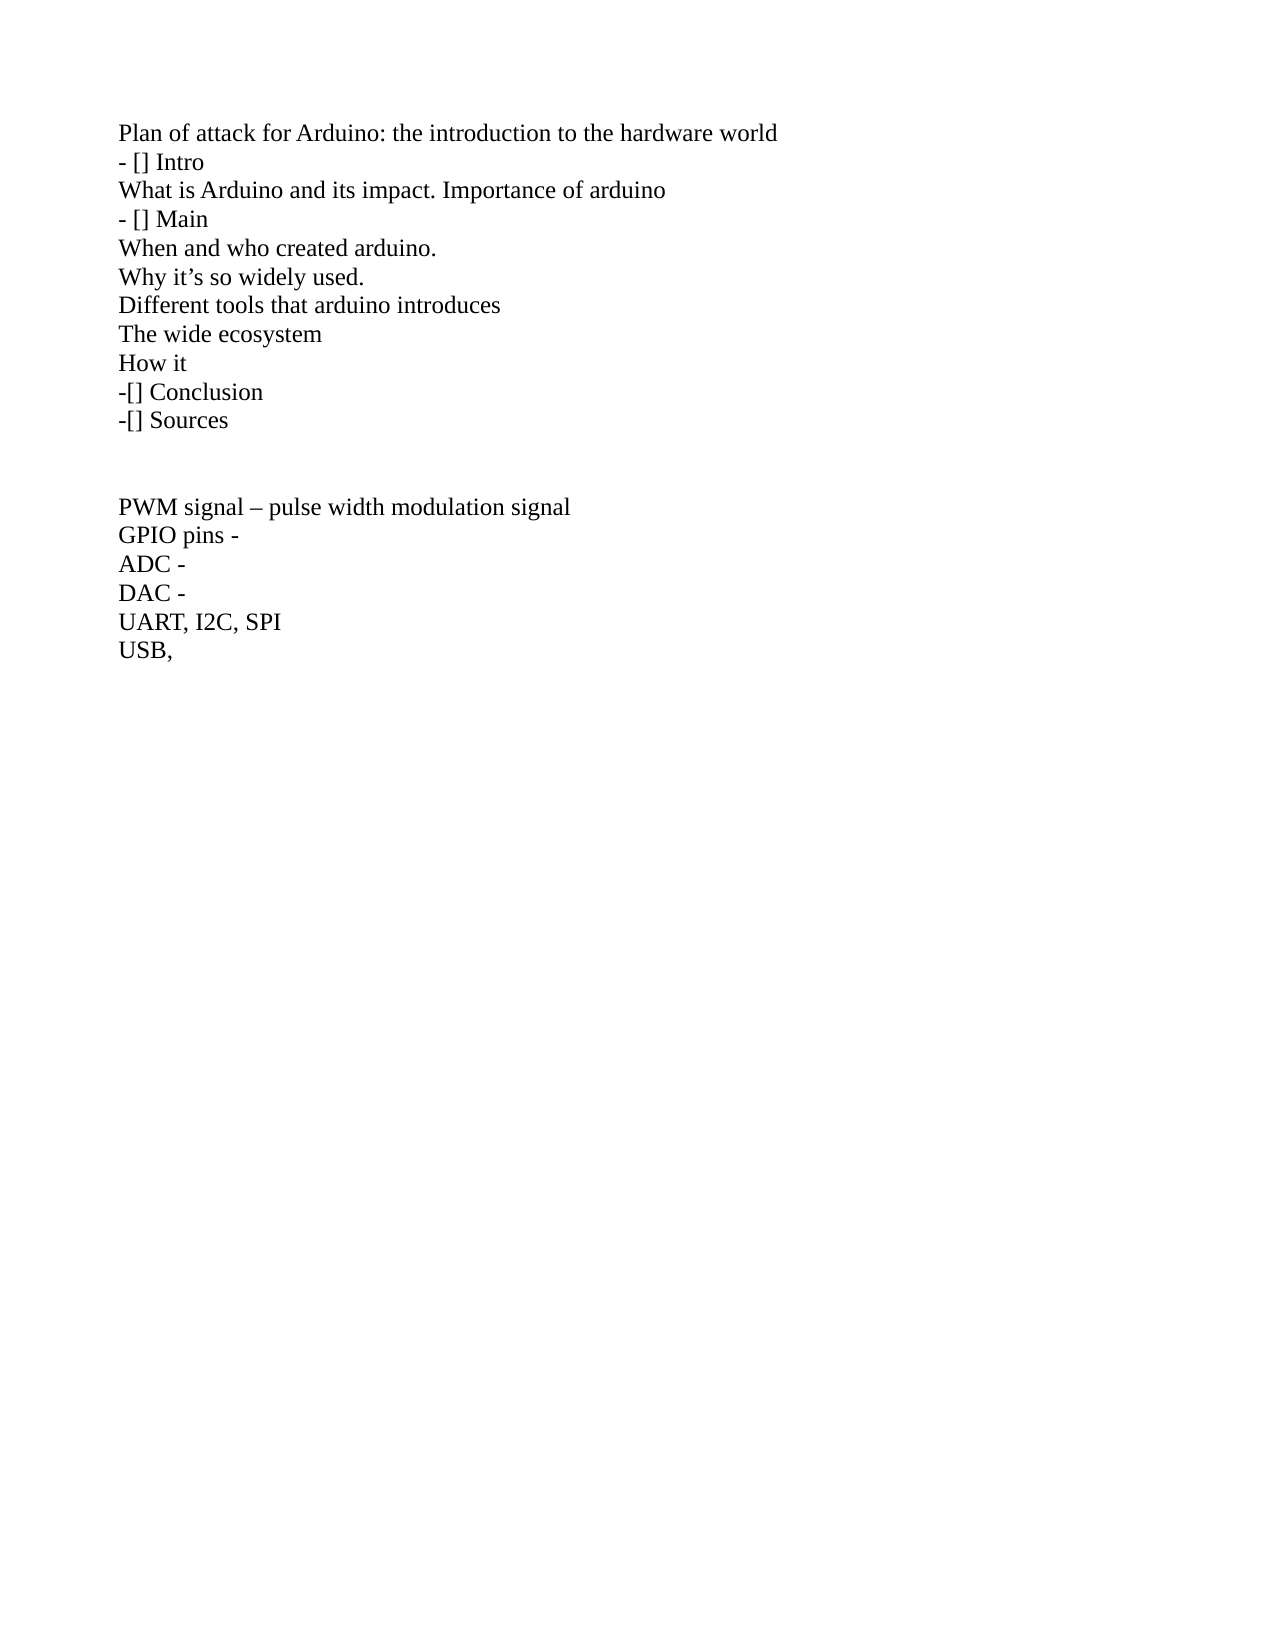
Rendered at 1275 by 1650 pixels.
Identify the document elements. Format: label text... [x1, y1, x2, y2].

text UART, I2C, SPI [118, 607, 1157, 636]
text -[] Conclusion [118, 377, 1157, 406]
text What is Arduino and its impact. Importance of arduino [118, 176, 1157, 204]
text When and who created arduino. [118, 233, 1157, 262]
text PWM signal – pulse width modulation signal [118, 492, 1157, 521]
text The wide ecosystem [118, 319, 1157, 348]
text USB, [118, 636, 1157, 664]
text -[] Sources [118, 406, 1157, 434]
text - [] Intro [118, 147, 1157, 176]
text How it [118, 348, 1157, 377]
text Plan of attack for Arduino: the introduction to the hardware world [118, 118, 1157, 147]
text Why it’s so widely used. [118, 262, 1157, 291]
text Different tools that arduino introduces [118, 291, 1157, 319]
text - [] Main [118, 204, 1157, 233]
text GPIO pins - ADC - DAC - [118, 521, 1157, 607]
